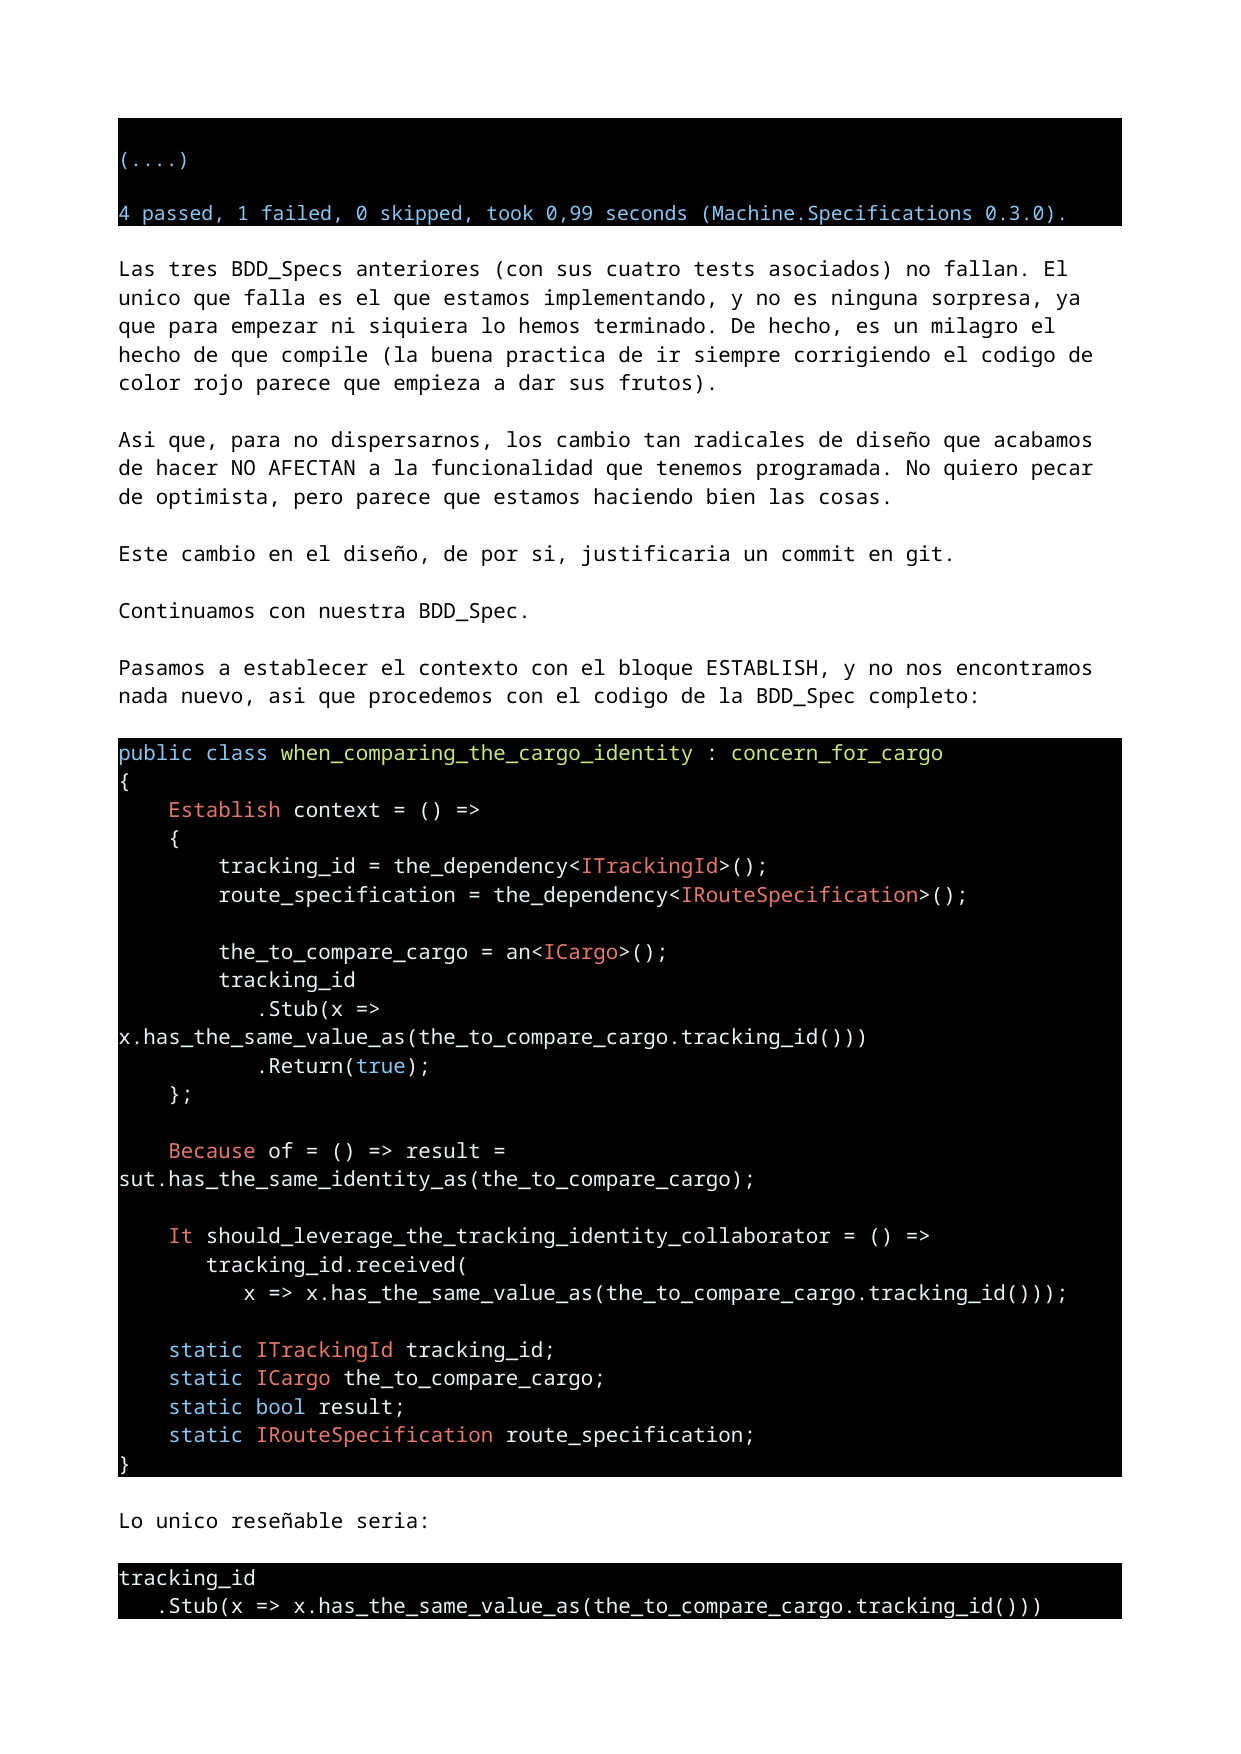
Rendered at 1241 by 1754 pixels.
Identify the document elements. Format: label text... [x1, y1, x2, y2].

text (....) [118, 145, 1122, 172]
text { [118, 766, 1122, 795]
text the_to_compare_cargo = an<ICargo>(); [118, 937, 1122, 965]
text }; [118, 1079, 1122, 1108]
text tracking_id = the_dependency<ITrackingId>(); [118, 852, 1122, 880]
text static bool result; [118, 1392, 1122, 1420]
text Because of = () => result = sut.has_the_same_identity_as(the_to_compare_cargo); [118, 1136, 1122, 1193]
text .Stub(x => x.has_the_same_value_as(the_to_compare_cargo.tracking_id())) [118, 1591, 1122, 1619]
text { [118, 823, 1122, 852]
text Pasamos a establecer el contexto con el bloque ESTABLISH, y no nos encontramos nada nuevo, asi que procedemos con el codigo de la BDD_Spec completo: [118, 653, 1122, 709]
text static ICargo the_to_compare_cargo; [118, 1363, 1122, 1392]
text public class when_comparing_the_cargo_identity : concern_for_cargo [118, 738, 1122, 766]
text static IRouteSpecification route_specification; [118, 1420, 1122, 1449]
text Asi que, para no dispersarnos, los cambio tan radicales de diseño que acabamos de hacer NO AFECTAN a la funcionalidad que tenemos programada. No quiero pecar de optimista, pero parece que estamos haciendo bien las cosas. [118, 425, 1122, 510]
text Las tres BDD_Specs anteriores (con sus cuatro tests asociados) no fallan. El unico que falla es el que estamos implementando, y no es ninguna sorpresa, ya que para empezar ni siquiera lo hemos terminado. De hecho, es un milagro el hecho de que compile (la buena practica de ir siempre corrigiendo el codigo de color rojo parece que empieza a dar sus frutos). [118, 254, 1122, 397]
text } [118, 1449, 1122, 1477]
text Lo unico reseñable seria: [118, 1506, 1122, 1534]
text Continuamos con nuestra BDD_Spec. [118, 596, 1122, 624]
text tracking_id [118, 1563, 1122, 1591]
text tracking_id.received( [118, 1250, 1122, 1278]
text 4 passed, 1 failed, 0 skipped, took 0,99 seconds (Machine.Specifications 0.3.0). [118, 199, 1122, 226]
text .Return(true); [118, 1051, 1122, 1079]
text x => x.has_the_same_value_as(the_to_compare_cargo.tracking_id())); [118, 1278, 1122, 1307]
text static ITrackingId tracking_id; [118, 1335, 1122, 1363]
text .Stub(x => x.has_the_same_value_as(the_to_compare_cargo.tracking_id())) [118, 994, 1122, 1051]
text Establish context = () => [118, 795, 1122, 823]
text route_specification = the_dependency<IRouteSpecification>(); [118, 880, 1122, 908]
text It should_leverage_the_tracking_identity_collaborator = () => [118, 1221, 1122, 1250]
text tracking_id [118, 965, 1122, 994]
text Este cambio en el diseño, de por si, justificaria un commit en git. [118, 539, 1122, 567]
